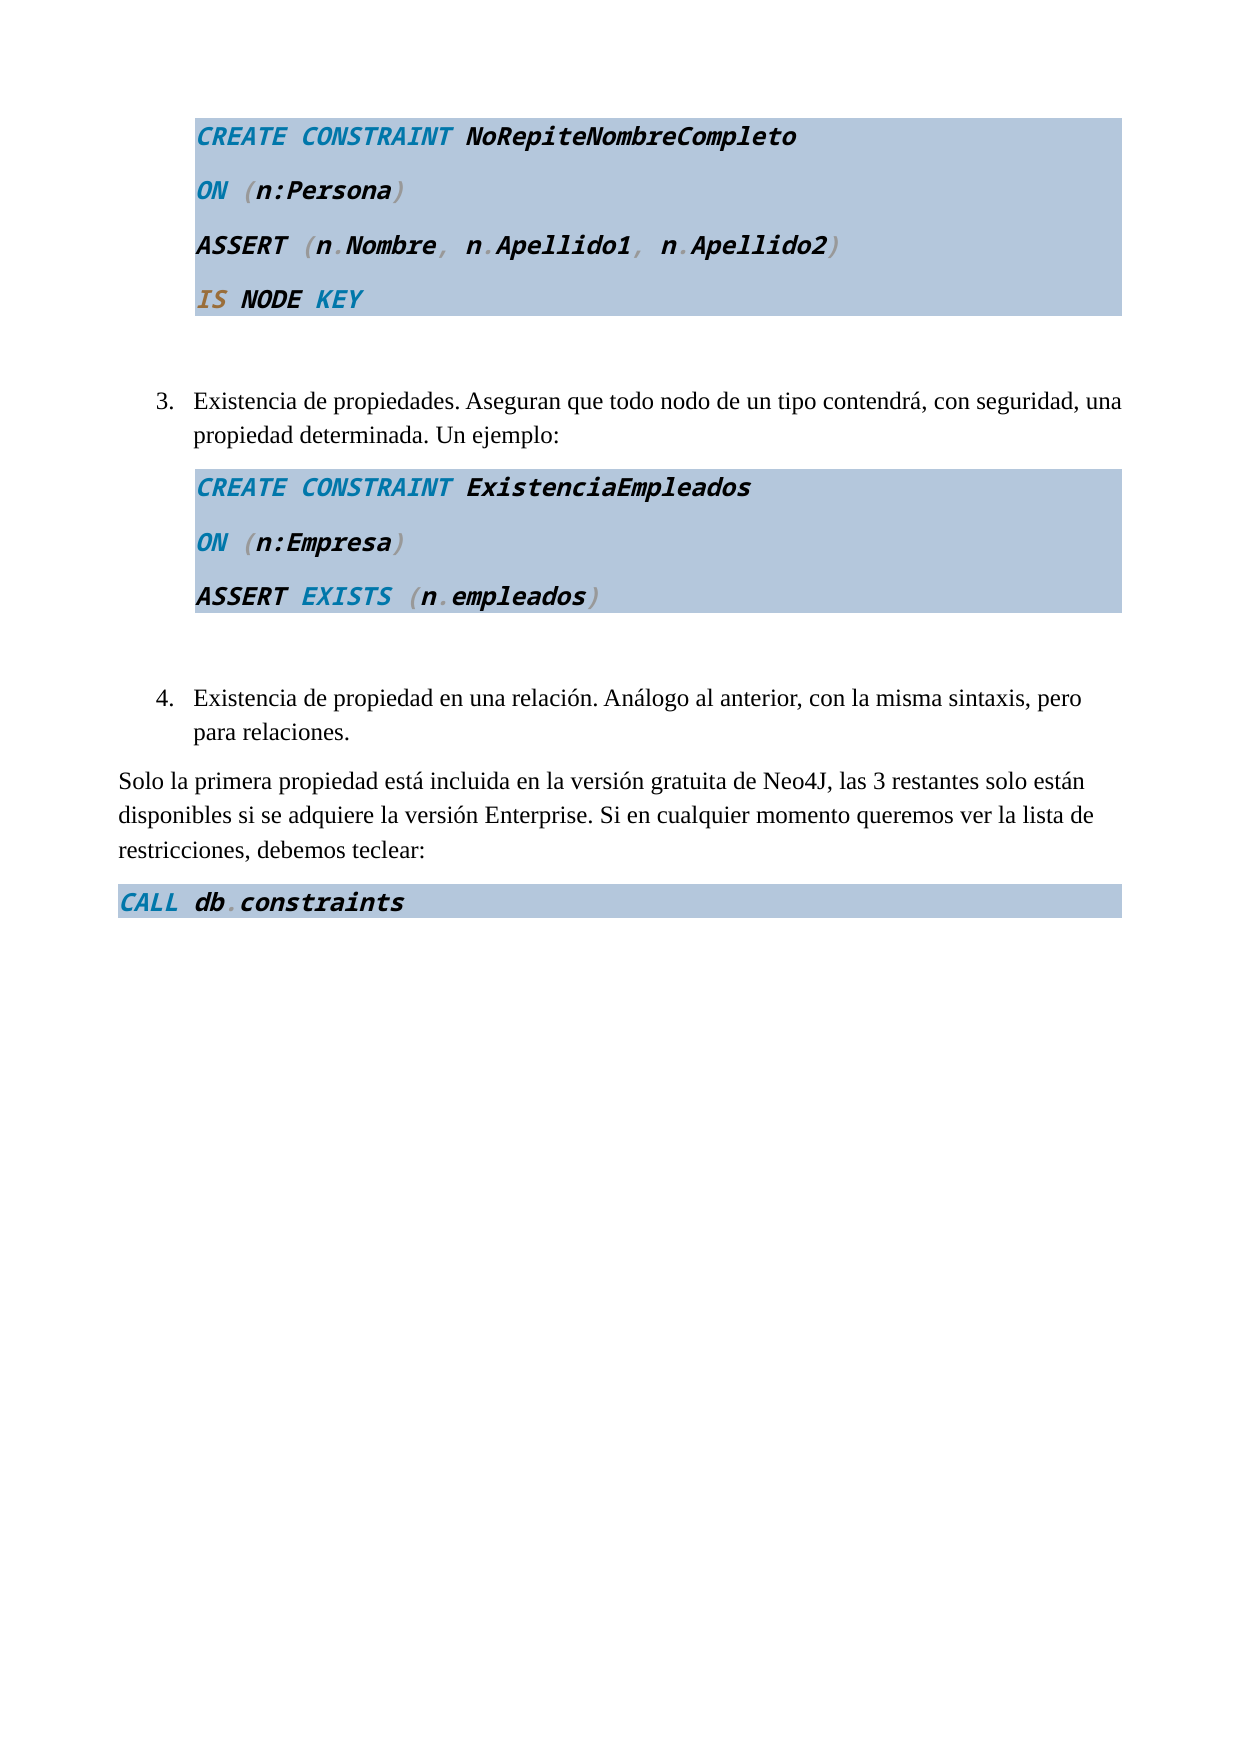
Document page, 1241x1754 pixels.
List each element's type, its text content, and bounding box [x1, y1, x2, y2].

text CREATE CONSTRAINT ExistenciaEmpleados [195, 469, 1122, 503]
text IS NODE KEY [195, 282, 1122, 316]
text CALL db.constraints [118, 884, 1122, 918]
text CREATE CONSTRAINT NoRepiteNombreCompleto [195, 118, 1122, 152]
text Solo la primera propiedad está incluida en la versión gratuita de Neo4J, las 3 restantes solo están disponibles si se adquiere la versión Enterprise. Si en cualquier momento queremos ver la lista de restricciones, debemos teclear: [118, 766, 1122, 864]
text ON (n:Persona) [195, 173, 1122, 207]
list Existencia de propiedades. Aseguran que todo nodo de un tipo contendrá, con seguridad, una propiedad determinada. Un ejemplo: [156, 386, 1122, 449]
text ASSERT (n.Nombre, n.Apellido1, n.Apellido2) [195, 227, 1122, 262]
text ON (n:Empresa) [195, 524, 1122, 558]
list Existencia de propiedad en una relación. Análogo al anterior, con la misma sintaxis, pero para relaciones. [156, 683, 1122, 746]
text ASSERT EXISTS (n.empleados) [195, 579, 1122, 613]
